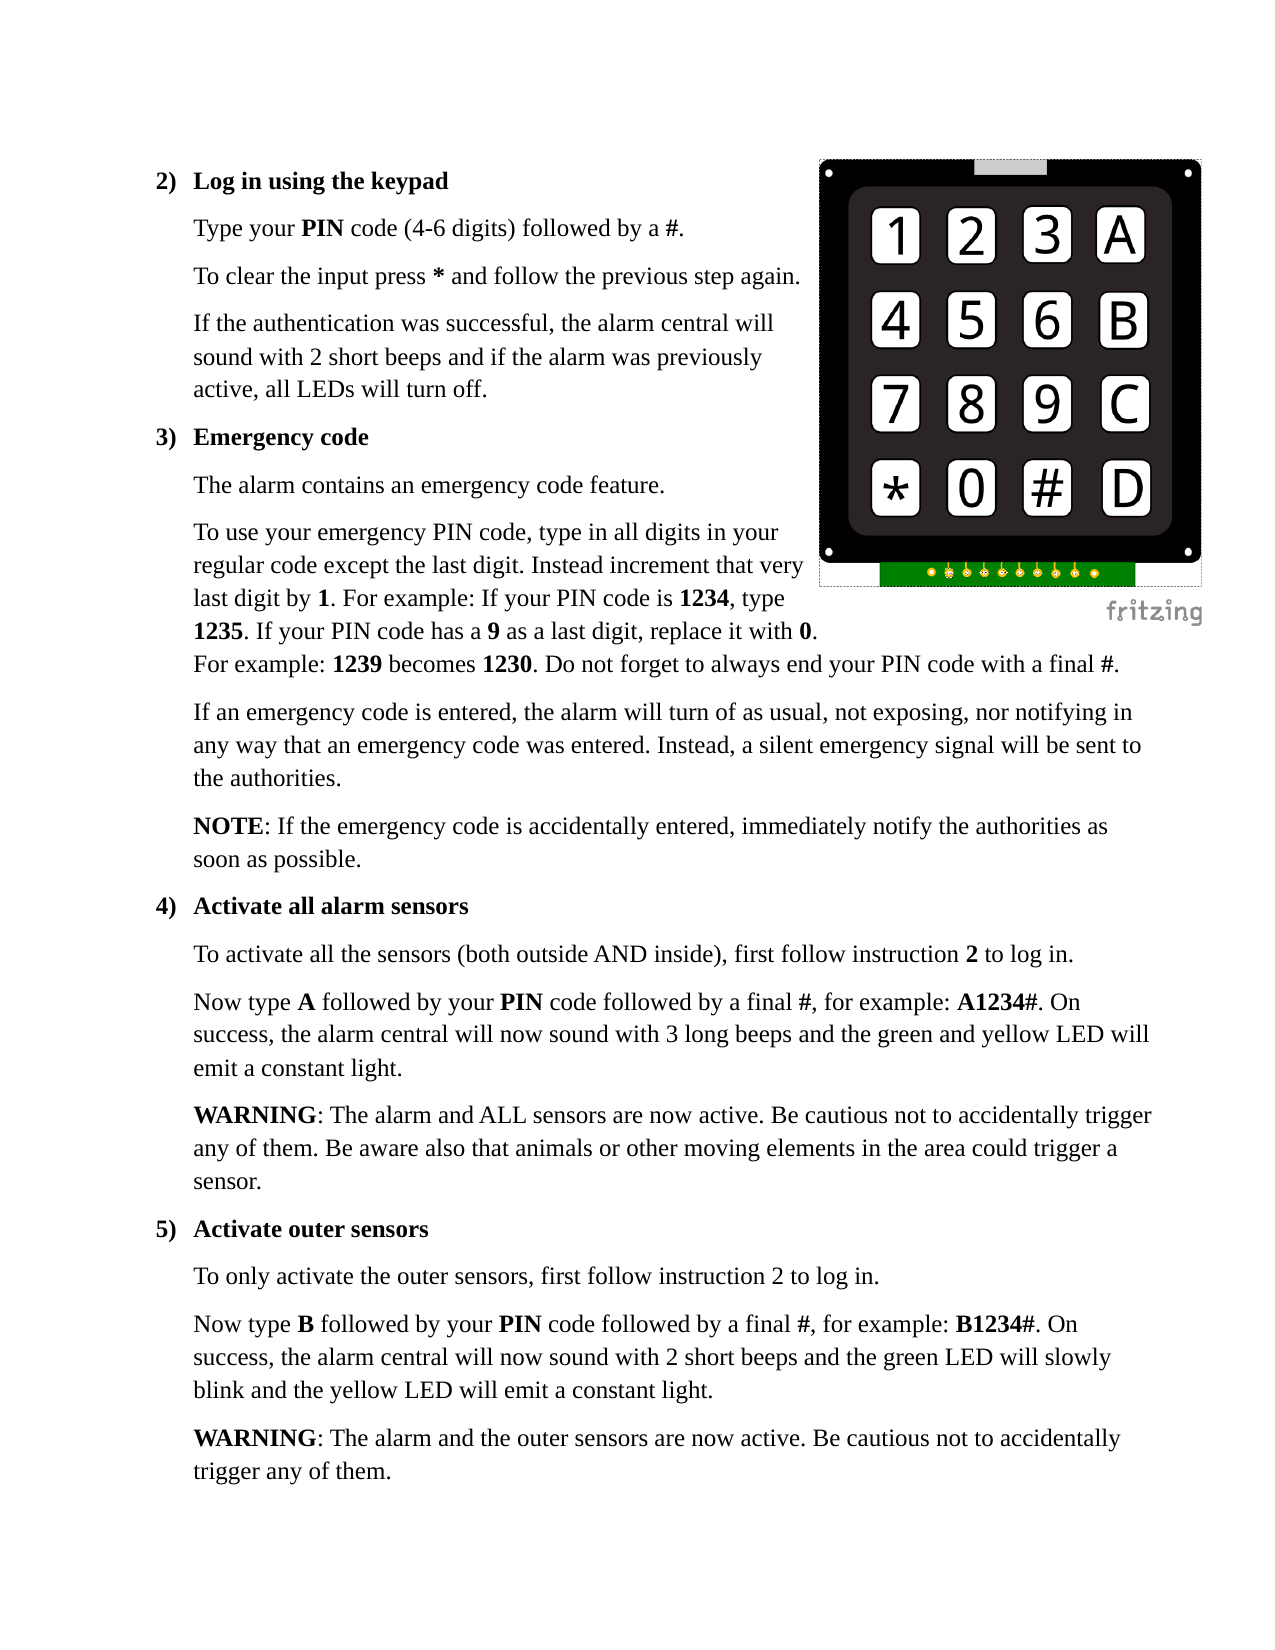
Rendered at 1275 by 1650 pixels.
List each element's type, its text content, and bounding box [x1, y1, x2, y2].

list To activate all the sensors (both outside AND inside), first follow instruction 2 to log in. [156, 939, 1157, 968]
list If an emergency code is entered, the alarm will turn of as usual, not exposing, nor notifying in any way that an emergency code was entered. Instead, a silent emergency signal will be sent to the authorities. [156, 697, 1157, 792]
list To clear the input press * and follow the previous step again. [156, 261, 818, 290]
list NOTE: If the emergency code is accidentally entered, immediately notify the authorities as soon as possible. [156, 811, 1157, 872]
list To only activate the outer sensors, first follow instruction 2 to log in. [156, 1261, 1157, 1290]
list Now type B followed by your PIN code followed by a final #, for example: B1234#. On success, the alarm central will now sound with 2 short beeps and the green LED will slowly blink and the yellow LED will emit a constant light. [156, 1309, 1157, 1404]
list If the authentication was successful, the alarm central will sound with 2 short beeps and if the alarm was previously active, all LEDs will turn off. [156, 308, 818, 403]
list The alarm contains an emergency code feature. [156, 470, 818, 498]
list To use your emergency PIN code, type in all digits in your regular code except the last digit. Instead increment that very last digit by 1. For example: If your PIN code is 1234, type 1235. If your PIN code has a 9 as a last digit, replace it with 0. For example: 1239 becomes 1230. Do not forget to always end your PIN code with a final #. [156, 517, 1157, 678]
list Now type A followed by your PIN code followed by a final #, for example: A1234#. On success, the alarm central will now sound with 3 long beeps and the green and yellow LED will emit a constant light. [156, 987, 1157, 1081]
list Activate outer sensors [156, 1214, 1157, 1243]
list Type your PIN code (4-6 digits) followed by a #. [156, 213, 818, 242]
picture [818, 158, 1202, 626]
list WARNING: The alarm and the outer sensors are now active. Be cautious not to accidentally trigger any of them. [156, 1423, 1157, 1484]
list Emergency code [156, 422, 818, 451]
list WARNING: The alarm and ALL sensors are now active. Be cautious not to accidentally trigger any of them. Be aware also that animals or other moving elements in the area could trigger a sensor. [156, 1100, 1157, 1195]
list Activate all alarm sensors [156, 891, 1157, 920]
list Log in using the keypad [156, 166, 818, 194]
